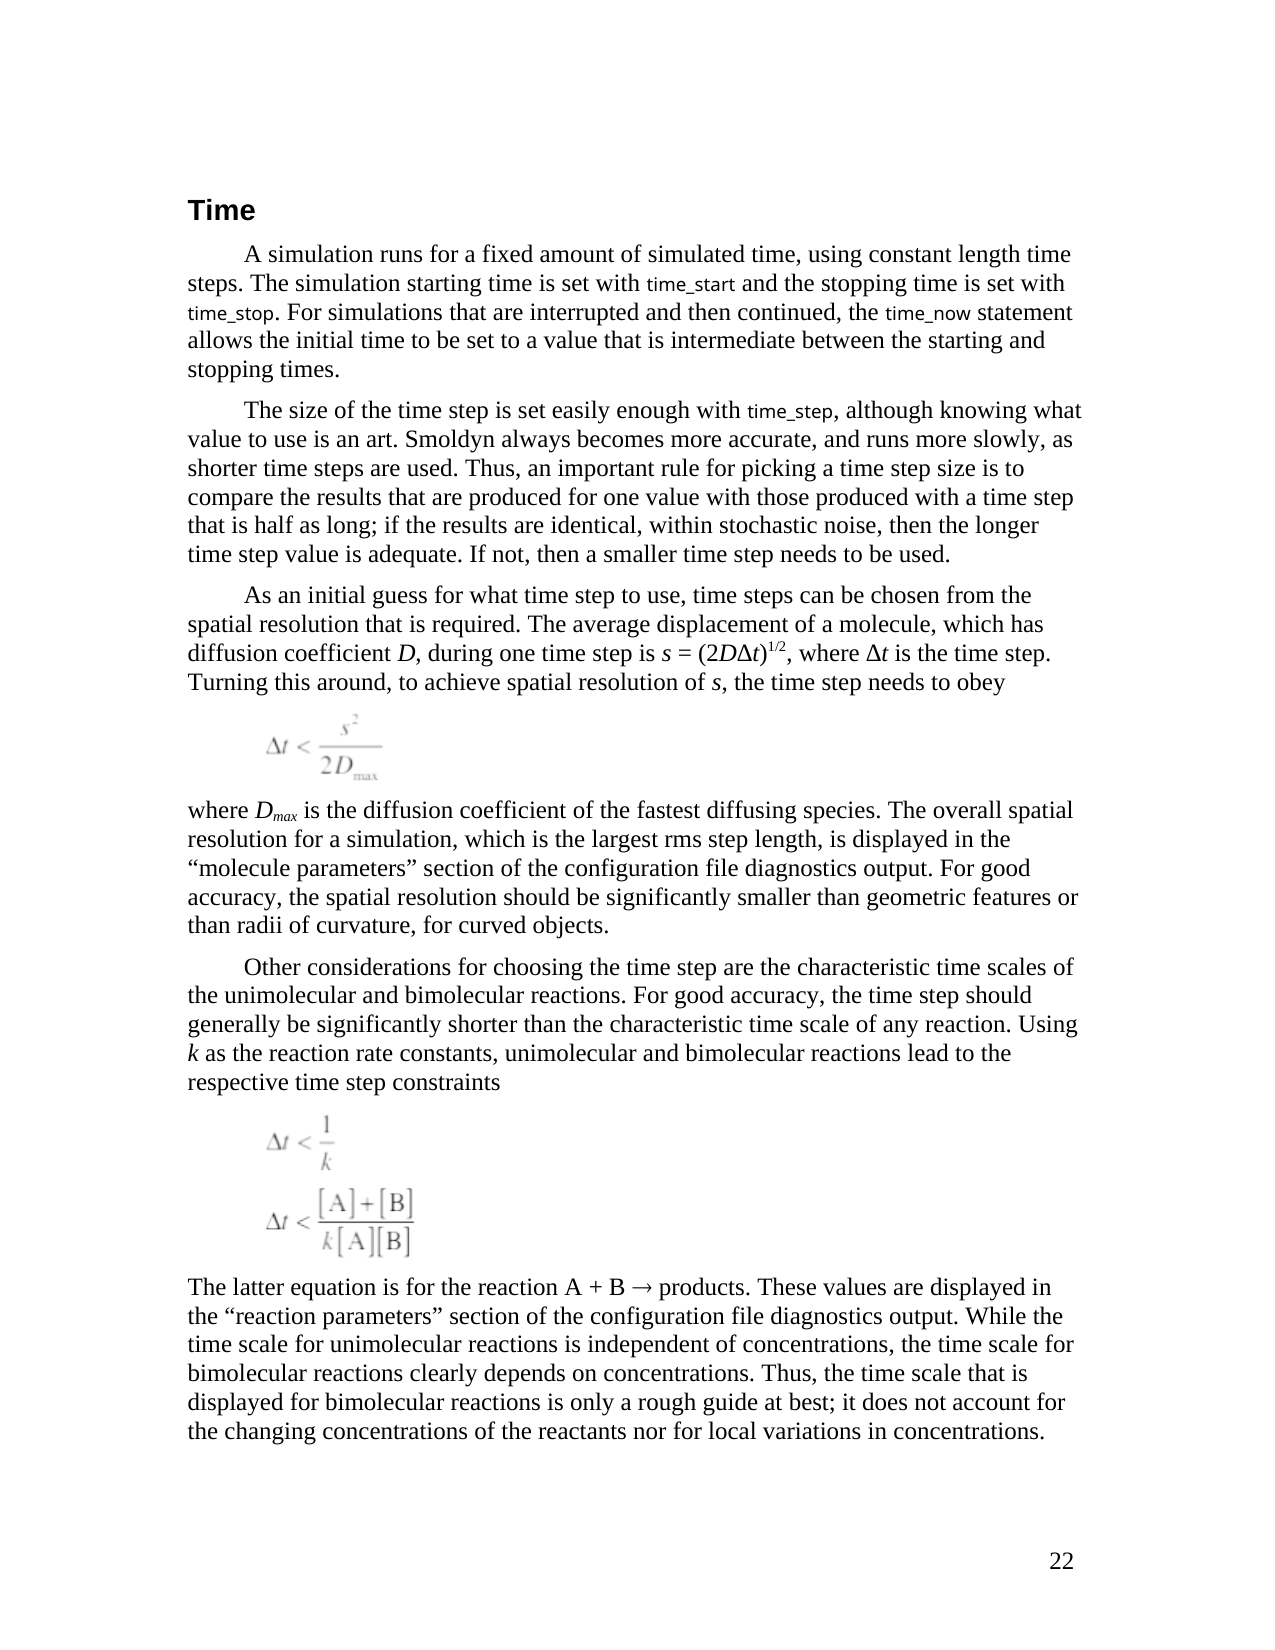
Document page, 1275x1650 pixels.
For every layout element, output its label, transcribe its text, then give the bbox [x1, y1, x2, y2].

text The size of the time step is set easily enough with time_step, although knowing what value to use is an art. Smoldyn always becomes more accurate, and runs more slowly, as shorter time steps are used. Thus, an important rule for picking a time step size is to compare the results that are produced for one value with those produced with a time step that is half as long; if the results are identical, within stochastic noise, then the longer time step value is adequate. If not, then a smaller time step needs to be used. [187, 396, 1087, 568]
text As an initial guess for what time step to use, time steps can be chosen from the spatial resolution that is required. The average displacement of a molecule, which has diffusion coefficient D, during one time step is s = (2D∆t)1/2, where ∆t is the time step. Turning this around, to achieve spatial resolution of s, the time step needs to obey [187, 581, 1087, 696]
text where Dmax is the diffusion coefficient of the fastest diffusing species. The overall spatial resolution for a simulation, which is the largest rms step length, is displayed in the “molecule parameters” section of the configuration file diagnostics output. For good accuracy, the spatial resolution should be significantly smaller than geometric features or than radii of curvature, for curved objects. [187, 796, 1087, 939]
text Other considerations for choosing the time step are the characteristic time scales of the unimolecular and bimolecular reactions. For good accuracy, the time step should generally be significantly shorter than the characteristic time scale of any reaction. Using k as the reaction rate constants, unimolecular and bimolecular reactions lead to the respective time step constraints [187, 952, 1087, 1096]
text A simulation runs for a fixed amount of simulated time, using constant length time steps. The simulation starting time is set with time_start and the stopping time is set with time_stop. For simulations that are interrupted and then continued, the time_now statement allows the initial time to be set to a value that is intermediate between the starting and stopping times. [187, 239, 1087, 383]
text The latter equation is for the reaction A + B  products. These values are displayed in the “reaction parameters” section of the configuration file diagnostics output. While the time scale for unimolecular reactions is independent of concentrations, the time scale for bimolecular reactions clearly depends on concentrations. Thus, the time scale that is displayed for bimolecular reactions is only a rough guide at best; it does not account for the changing concentrations of the reactants nor for local variations in concentrations. [187, 1272, 1087, 1444]
subtitle Time [187, 193, 1087, 227]
